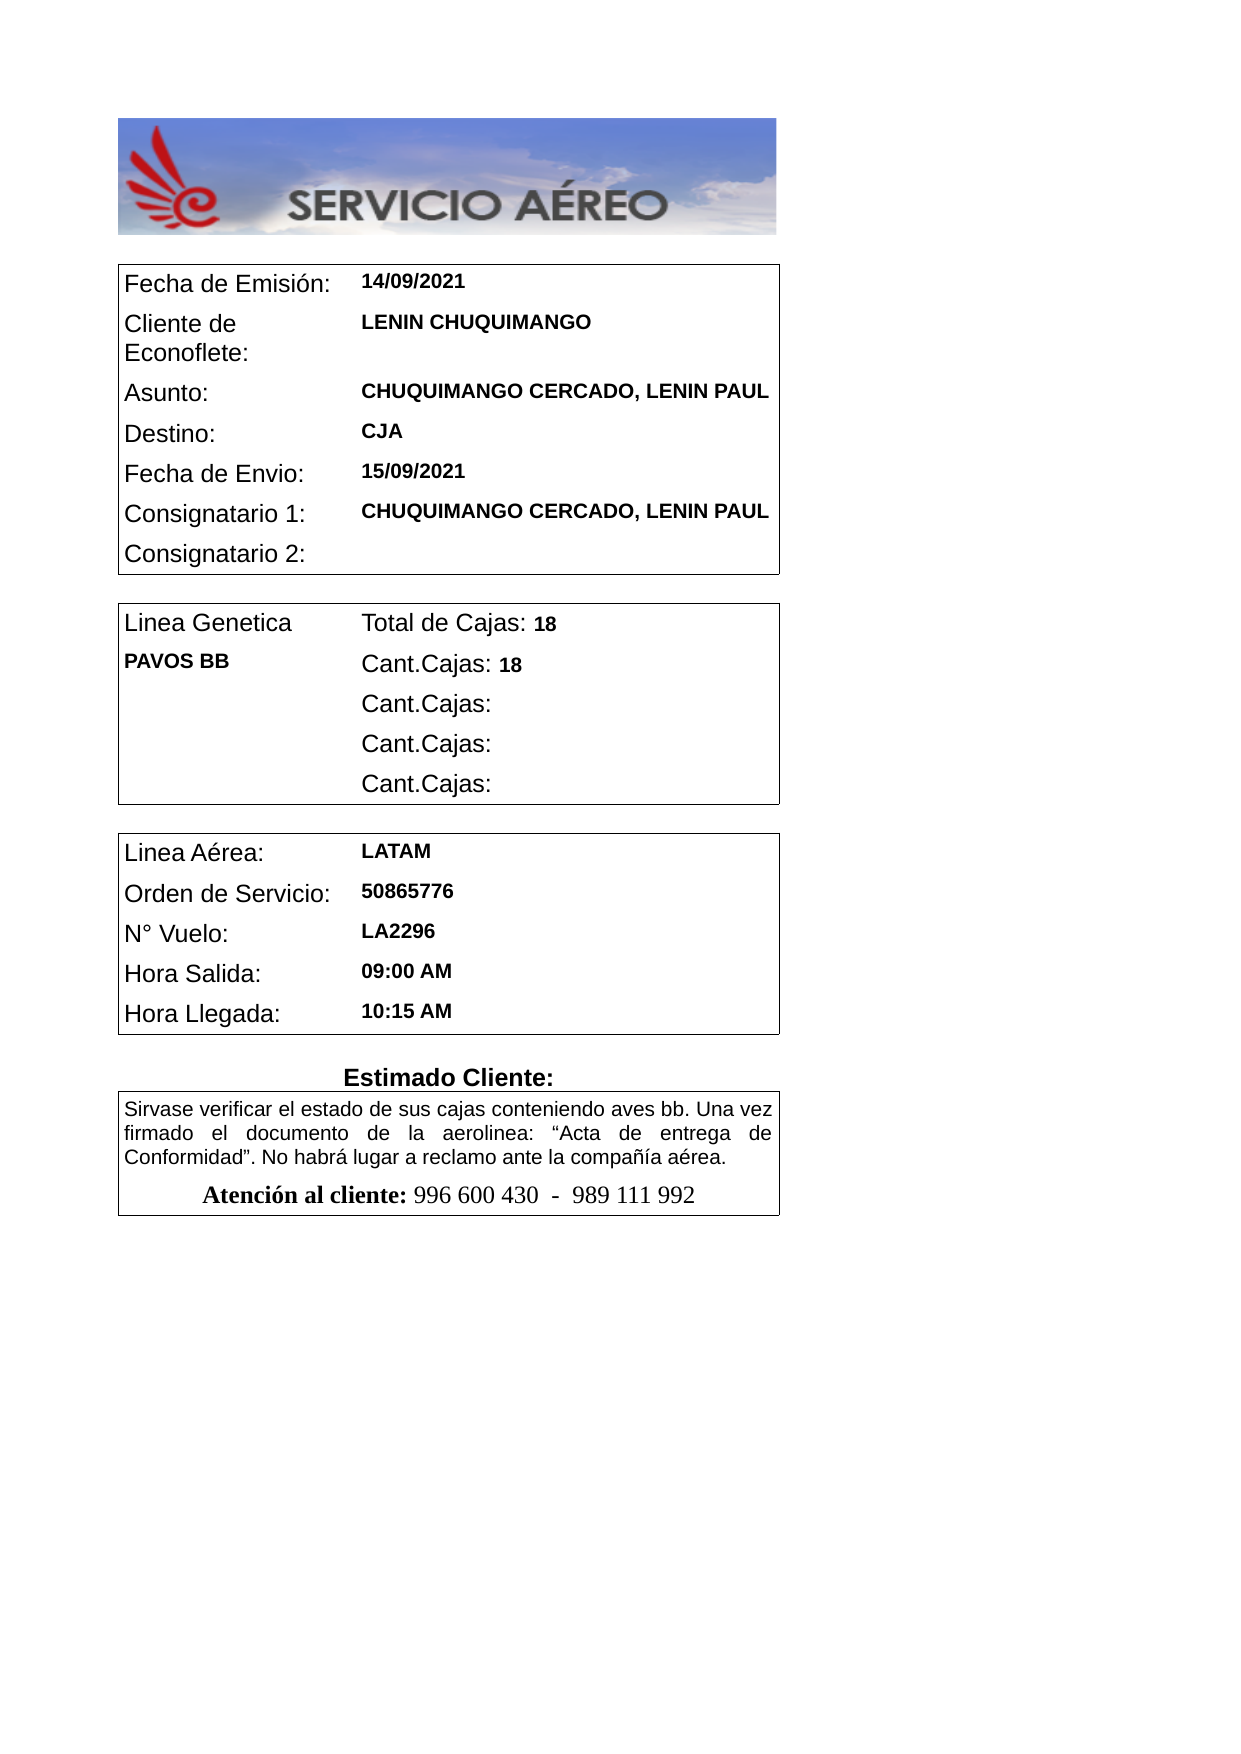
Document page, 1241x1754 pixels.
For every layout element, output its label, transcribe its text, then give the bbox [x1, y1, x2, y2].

table_cell [356, 805, 779, 833]
table_cell Linea Aérea: [119, 834, 356, 873]
table_cell Asunto: [119, 373, 356, 413]
table_cell 10:15 AM [356, 994, 779, 1034]
table_cell [356, 575, 779, 603]
table_cell Hora Llegada: [119, 994, 356, 1034]
table_cell Consignatario 2: [119, 534, 356, 574]
table_cell CJA [356, 413, 779, 453]
table_cell Cant.Cajas: [356, 683, 779, 723]
table_header Fecha de Emisión: [119, 265, 356, 304]
table_cell Atención al cliente: 996 600 430 - 989 111 992 [119, 1175, 779, 1215]
table_cell 09:00 AM [356, 953, 779, 993]
table_cell Hora Salida: [119, 953, 356, 993]
table_cell Destino: [119, 413, 356, 453]
table_cell [119, 764, 356, 804]
table_cell Total de Cajas: 18 [356, 604, 779, 643]
table_cell Cant.Cajas: [356, 723, 779, 763]
table_cell LATAM [356, 834, 779, 873]
table_cell [119, 723, 356, 763]
table_cell Orden de Servicio: [119, 873, 356, 913]
table_cell Linea Genetica [119, 604, 356, 643]
table_cell Estimado Cliente: [118, 1035, 779, 1091]
table_cell [118, 805, 356, 833]
table_cell [356, 534, 779, 574]
table_cell 50865776 [356, 873, 779, 913]
table_cell CHUQUIMANGO CERCADO, LENIN PAUL [356, 493, 779, 533]
table_cell N° Vuelo: [119, 913, 356, 953]
table_cell Cant.Cajas: 18 [356, 643, 779, 683]
table_cell LENIN CHUQUIMANGO [356, 304, 779, 373]
table_cell PAVOS BB [119, 643, 356, 683]
picture [118, 118, 777, 235]
table_cell 15/09/2021 [356, 453, 779, 493]
table_cell Fecha de Envio: [119, 453, 356, 493]
table_cell LA2296 [356, 913, 779, 953]
table_cell Consignatario 1: [119, 493, 356, 533]
table_cell Cant.Cajas: [356, 764, 779, 804]
table_header 14/09/2021 [356, 265, 779, 304]
table_cell Sirvase verificar el estado de sus cajas conteniendo aves bb. Una vez firmado el documento de la aerolinea: “Acta de entrega de Conformidad”. No habrá lugar a reclamo ante la compañía aérea. [119, 1092, 779, 1175]
table_cell CHUQUIMANGO CERCADO, LENIN PAUL [356, 373, 779, 413]
table_cell [119, 683, 356, 723]
table_cell [118, 575, 356, 603]
table_cell Cliente de Econoflete: [119, 304, 356, 373]
